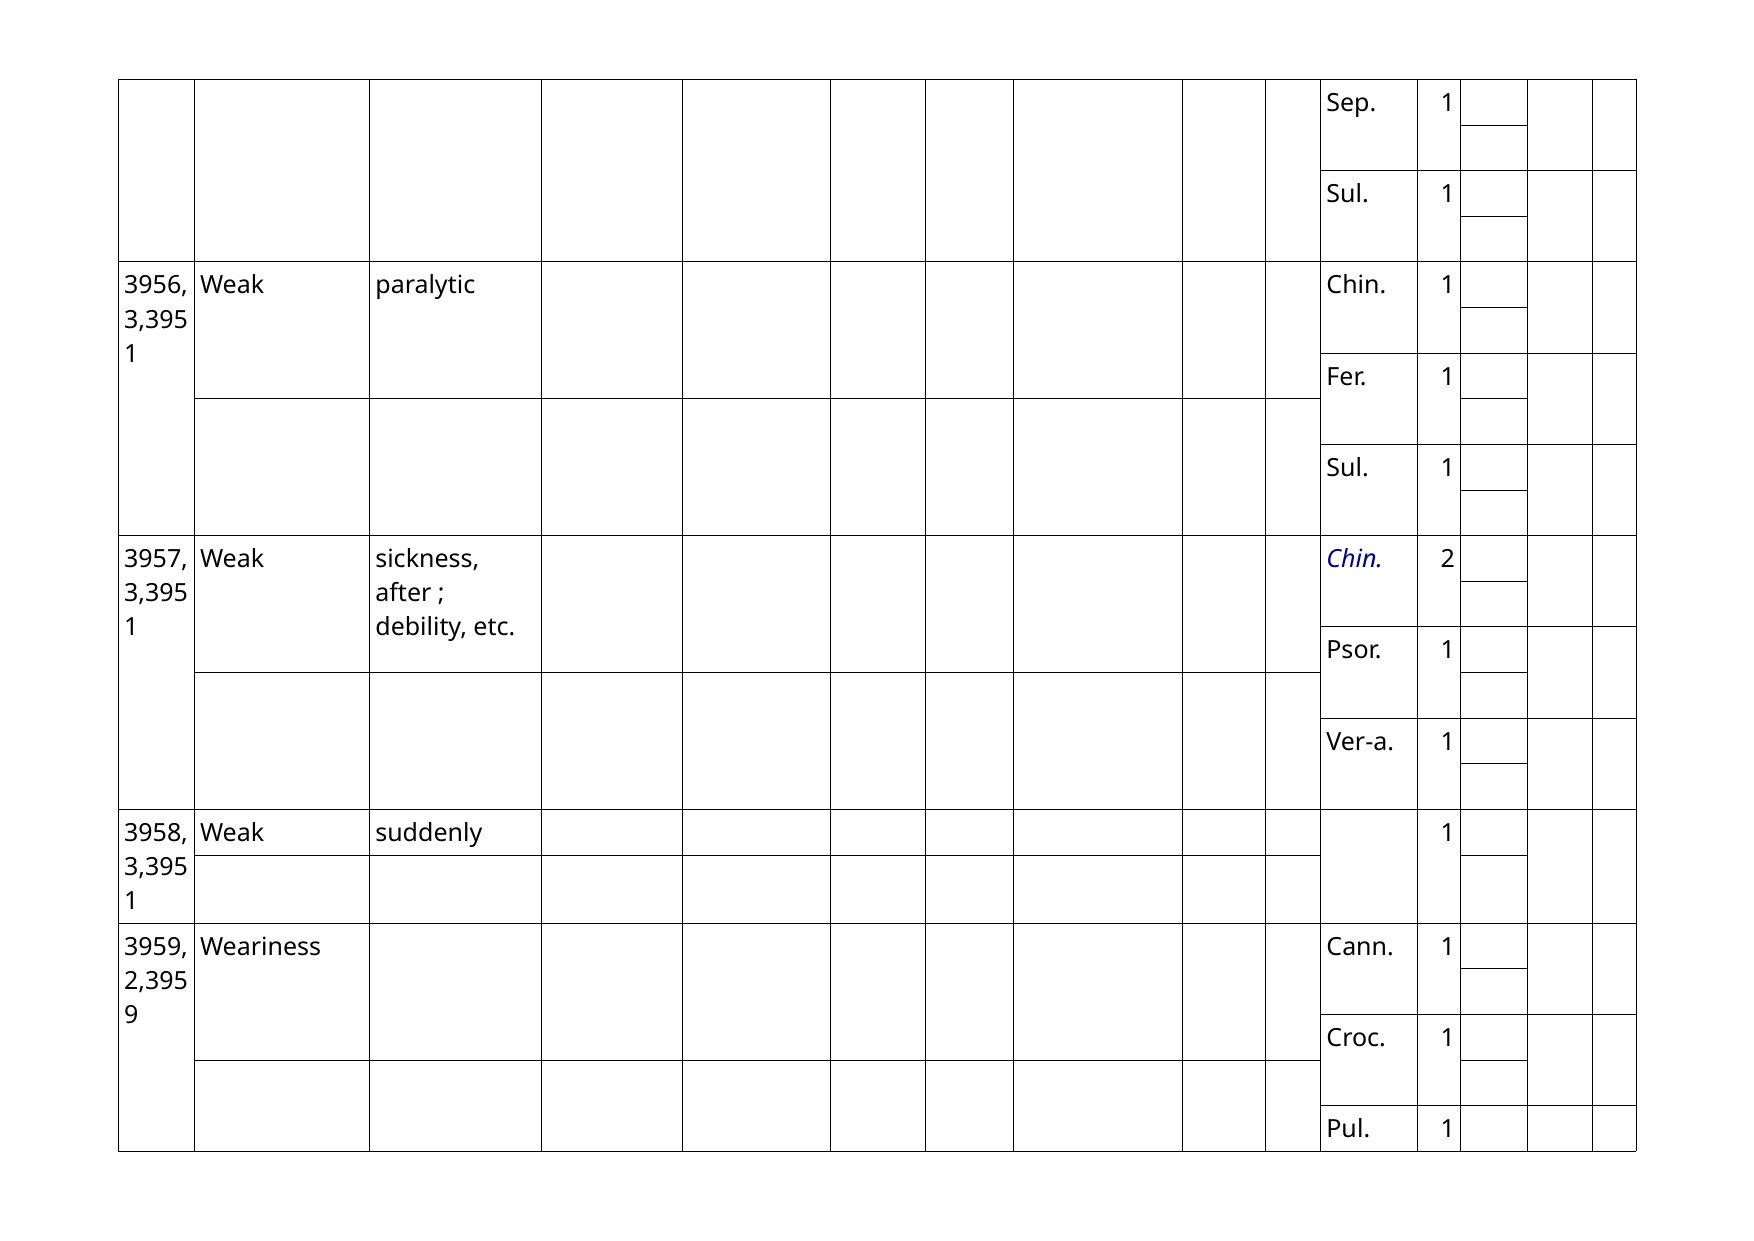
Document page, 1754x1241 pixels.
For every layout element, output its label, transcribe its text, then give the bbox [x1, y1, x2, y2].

table_cell [1014, 536, 1182, 672]
table_cell [831, 856, 925, 923]
table_cell suddenly [370, 810, 541, 854]
table_cell [1593, 354, 1636, 444]
table_cell [683, 673, 830, 809]
table_cell [542, 810, 682, 854]
table_cell 1 [1418, 171, 1460, 261]
table_cell [1461, 969, 1527, 1014]
table_cell [1266, 673, 1320, 809]
table_cell Sul. [1321, 171, 1417, 261]
table_cell [1461, 354, 1527, 398]
table_cell [1461, 627, 1527, 672]
table_cell [1461, 399, 1527, 444]
table_cell [1183, 262, 1265, 398]
table_cell [1528, 536, 1592, 626]
table_cell 3958,3,3951 [119, 810, 194, 923]
table_cell [1593, 445, 1636, 535]
table_cell [1014, 924, 1182, 1059]
table_cell [1266, 810, 1320, 854]
table_cell [1014, 856, 1182, 923]
table_cell [542, 924, 682, 1059]
table_cell [683, 856, 830, 923]
table_cell [1461, 810, 1527, 854]
table_cell [1183, 673, 1265, 809]
table_cell [1528, 719, 1592, 809]
table_cell [831, 1061, 925, 1151]
table_cell [1461, 262, 1527, 307]
table_cell [1528, 1106, 1592, 1151]
table_cell 1 [1418, 1106, 1460, 1151]
table_cell 1 [1418, 80, 1460, 170]
table_cell [542, 1061, 682, 1151]
table_cell [926, 673, 1013, 809]
table_cell [926, 262, 1013, 398]
table_cell [1266, 856, 1320, 923]
table_cell [831, 673, 925, 809]
table_cell [831, 399, 925, 535]
table_cell [831, 536, 925, 672]
table_cell [1528, 924, 1592, 1014]
table_cell [1593, 171, 1636, 261]
table_cell [1528, 80, 1592, 170]
table_cell [1528, 627, 1592, 718]
table_cell Ver-a. [1321, 719, 1417, 809]
table_cell [542, 673, 682, 809]
table_cell [1266, 924, 1320, 1059]
table_cell [1461, 856, 1527, 923]
table_cell [683, 399, 830, 535]
table_cell [1266, 399, 1320, 535]
table_cell 1 [1418, 719, 1460, 809]
table_cell 3956,3,3951 [119, 262, 194, 535]
table_cell Sep. [1321, 80, 1417, 170]
table_cell [1461, 491, 1527, 535]
table_cell Psor. [1321, 627, 1417, 718]
table_cell [542, 262, 682, 398]
table_cell [1183, 536, 1265, 672]
table_cell [683, 810, 830, 854]
table_cell [1593, 1106, 1636, 1151]
table_cell [1593, 80, 1636, 170]
table_cell [926, 1061, 1013, 1151]
table_cell Chin. [1321, 262, 1417, 353]
table_cell Pul. [1321, 1106, 1417, 1151]
table_cell 1 [1418, 354, 1460, 444]
table_cell [926, 399, 1013, 535]
table_cell 1 [1418, 1015, 1460, 1105]
table_cell [119, 80, 194, 261]
table_cell [542, 536, 682, 672]
table_cell 1 [1418, 627, 1460, 718]
table_cell [1183, 810, 1265, 854]
table_cell 1 [1418, 262, 1460, 353]
table_cell [1593, 1015, 1636, 1105]
table_cell [1461, 1015, 1527, 1059]
table_cell [370, 673, 541, 809]
table_cell [1461, 80, 1527, 124]
table_cell [1183, 80, 1265, 261]
table_cell [683, 536, 830, 672]
table_cell Sul. [1321, 445, 1417, 535]
table_cell [195, 856, 369, 923]
table_cell Weariness [195, 924, 369, 1059]
table_cell [1321, 810, 1417, 923]
table_cell [1593, 810, 1636, 923]
table_cell [1528, 1015, 1592, 1105]
table_cell [542, 856, 682, 923]
table_cell [1461, 673, 1527, 718]
table_cell [370, 80, 541, 261]
table_cell [1461, 1106, 1527, 1151]
table_cell 1 [1418, 445, 1460, 535]
table_cell Weak [195, 810, 369, 854]
table_cell [926, 924, 1013, 1059]
table_cell paralytic [370, 262, 541, 398]
table_cell [370, 399, 541, 535]
table_cell [1014, 810, 1182, 854]
table_cell [831, 262, 925, 398]
table_cell [1461, 217, 1527, 261]
table_cell [926, 536, 1013, 672]
table_cell [1593, 536, 1636, 626]
table_cell [195, 399, 369, 535]
table_cell [195, 1061, 369, 1151]
table_cell Weak [195, 536, 369, 672]
table_cell [1528, 262, 1592, 353]
table_cell [683, 1061, 830, 1151]
table_cell [831, 80, 925, 261]
table_cell [1528, 171, 1592, 261]
table_cell [370, 856, 541, 923]
table_cell [542, 399, 682, 535]
table_cell [1593, 719, 1636, 809]
table_cell [1014, 80, 1182, 261]
table_cell [1266, 1061, 1320, 1151]
table_cell [926, 80, 1013, 261]
table_cell [1461, 445, 1527, 489]
table_cell [1014, 673, 1182, 809]
table_cell [1461, 126, 1527, 170]
table_cell [370, 1061, 541, 1151]
table_cell [542, 80, 682, 261]
table_cell Cann. [1321, 924, 1417, 1014]
table_cell [1461, 582, 1527, 626]
table_cell 3959,2,3959 [119, 924, 194, 1151]
table_cell Chin. [1321, 536, 1417, 626]
table_cell [926, 810, 1013, 854]
table_cell [1014, 399, 1182, 535]
table_cell [1461, 536, 1527, 581]
table_cell [926, 856, 1013, 923]
table_cell [1014, 262, 1182, 398]
table_cell [1528, 810, 1592, 923]
table_cell [1266, 536, 1320, 672]
table_cell [1461, 719, 1527, 763]
table_cell 1 [1418, 924, 1460, 1014]
table_cell [831, 924, 925, 1059]
table_cell [1266, 80, 1320, 261]
table_cell [1593, 262, 1636, 353]
table_cell [1014, 1061, 1182, 1151]
table_cell [1266, 262, 1320, 398]
table_cell [1528, 445, 1592, 535]
table_cell 3957,3,3951 [119, 536, 194, 809]
table_cell Fer. [1321, 354, 1417, 444]
table_cell [1461, 924, 1527, 968]
table_cell [1461, 764, 1527, 809]
table_cell [1528, 354, 1592, 444]
table_cell [831, 810, 925, 854]
table_cell [1461, 1061, 1527, 1105]
table_cell [195, 673, 369, 809]
table_cell [370, 924, 541, 1059]
table_cell [195, 80, 369, 261]
table_cell [683, 924, 830, 1059]
table_cell [1183, 399, 1265, 535]
table_cell [1461, 308, 1527, 353]
table_cell [1183, 856, 1265, 923]
table_cell Croc. [1321, 1015, 1417, 1105]
table_cell [1461, 171, 1527, 216]
table_cell sickness, after ; debility, etc. [370, 536, 541, 672]
table_cell [1183, 1061, 1265, 1151]
table_cell [1183, 924, 1265, 1059]
table_cell Weak [195, 262, 369, 398]
table_cell [683, 262, 830, 398]
table_cell [1593, 924, 1636, 1014]
table_cell 2 [1418, 536, 1460, 626]
table_cell [1593, 627, 1636, 718]
table_cell 1 [1418, 810, 1460, 923]
table_cell [683, 80, 830, 261]
